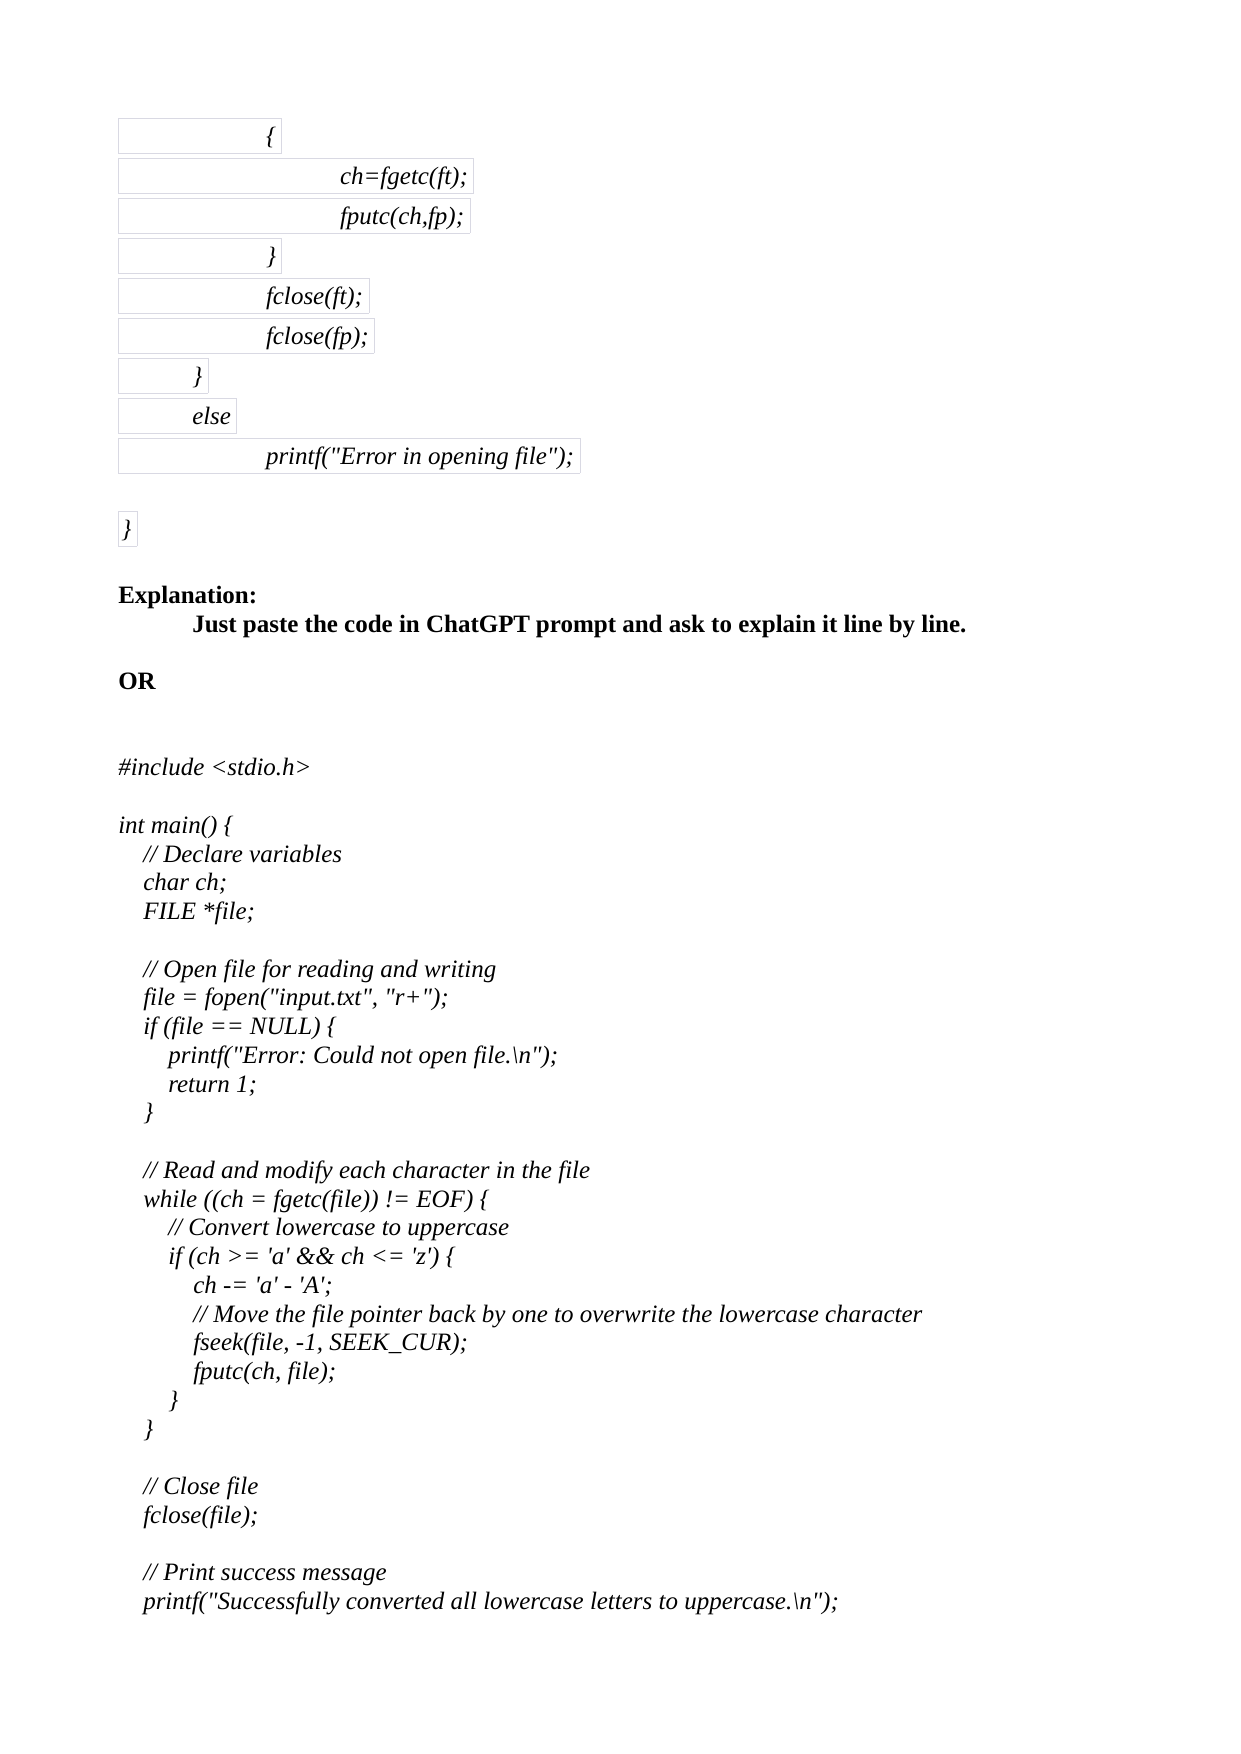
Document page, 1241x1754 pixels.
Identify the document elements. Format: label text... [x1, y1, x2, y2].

text ch -= 'a' - 'A'; [118, 1270, 1122, 1299]
text [237, 398, 1122, 433]
text file = fopen("input.txt", "r+"); [118, 982, 1122, 1011]
text int main() { [118, 810, 1122, 839]
text fputc(ch,fp); [119, 199, 470, 233]
text [471, 198, 1122, 233]
text FILE *file; [118, 896, 1122, 925]
text else [119, 399, 236, 433]
text fclose(ft); [119, 279, 369, 313]
text fclose(file); [118, 1500, 1122, 1529]
text #include <stdio.h> [118, 752, 1122, 781]
text return 1; [118, 1069, 1122, 1097]
text printf("Error: Could not open file.\n"); [118, 1040, 1122, 1069]
text fseek(file, -1, SEEK_CUR); [118, 1327, 1122, 1356]
text { [119, 119, 281, 153]
text [282, 238, 1122, 273]
text // Open file for reading and writing [118, 954, 1122, 982]
text fclose(fp); [119, 319, 374, 353]
text Explanation: [118, 580, 1122, 609]
text // Move the file pointer back by one to overwrite the lowercase character [118, 1299, 1122, 1327]
text printf("Successfully converted all lowercase letters to uppercase.\n"); [118, 1586, 1122, 1615]
text Just paste the code in ChatGPT prompt and ask to explain it line by line. [118, 609, 1122, 637]
text // Read and modify each character in the file [118, 1155, 1122, 1184]
text [209, 358, 1122, 393]
text if (file == NULL) { [118, 1011, 1122, 1040]
text ch=fgetc(ft); [119, 159, 473, 193]
text [138, 511, 1122, 546]
text fputc(ch, file); [118, 1356, 1122, 1385]
text } [118, 1414, 1122, 1442]
text OR [118, 666, 1122, 695]
text [370, 278, 1122, 313]
text if (ch >= 'a' && ch <= 'z') { [118, 1241, 1122, 1270]
text char ch; [118, 867, 1122, 896]
text } [119, 239, 281, 273]
text // Declare variables [118, 839, 1122, 867]
text [474, 158, 1122, 193]
text [581, 438, 1122, 473]
text [375, 318, 1122, 353]
text // Close file [118, 1471, 1122, 1500]
text } [118, 1097, 1122, 1126]
text // Print success message [118, 1557, 1122, 1586]
text } [119, 359, 208, 393]
text } [118, 1385, 1122, 1414]
text // Convert lowercase to uppercase [118, 1212, 1122, 1241]
text [282, 118, 1122, 153]
text while ((ch = fgetc(file)) != EOF) { [118, 1184, 1122, 1212]
text printf("Error in opening file"); [119, 439, 580, 473]
text } [119, 512, 137, 546]
